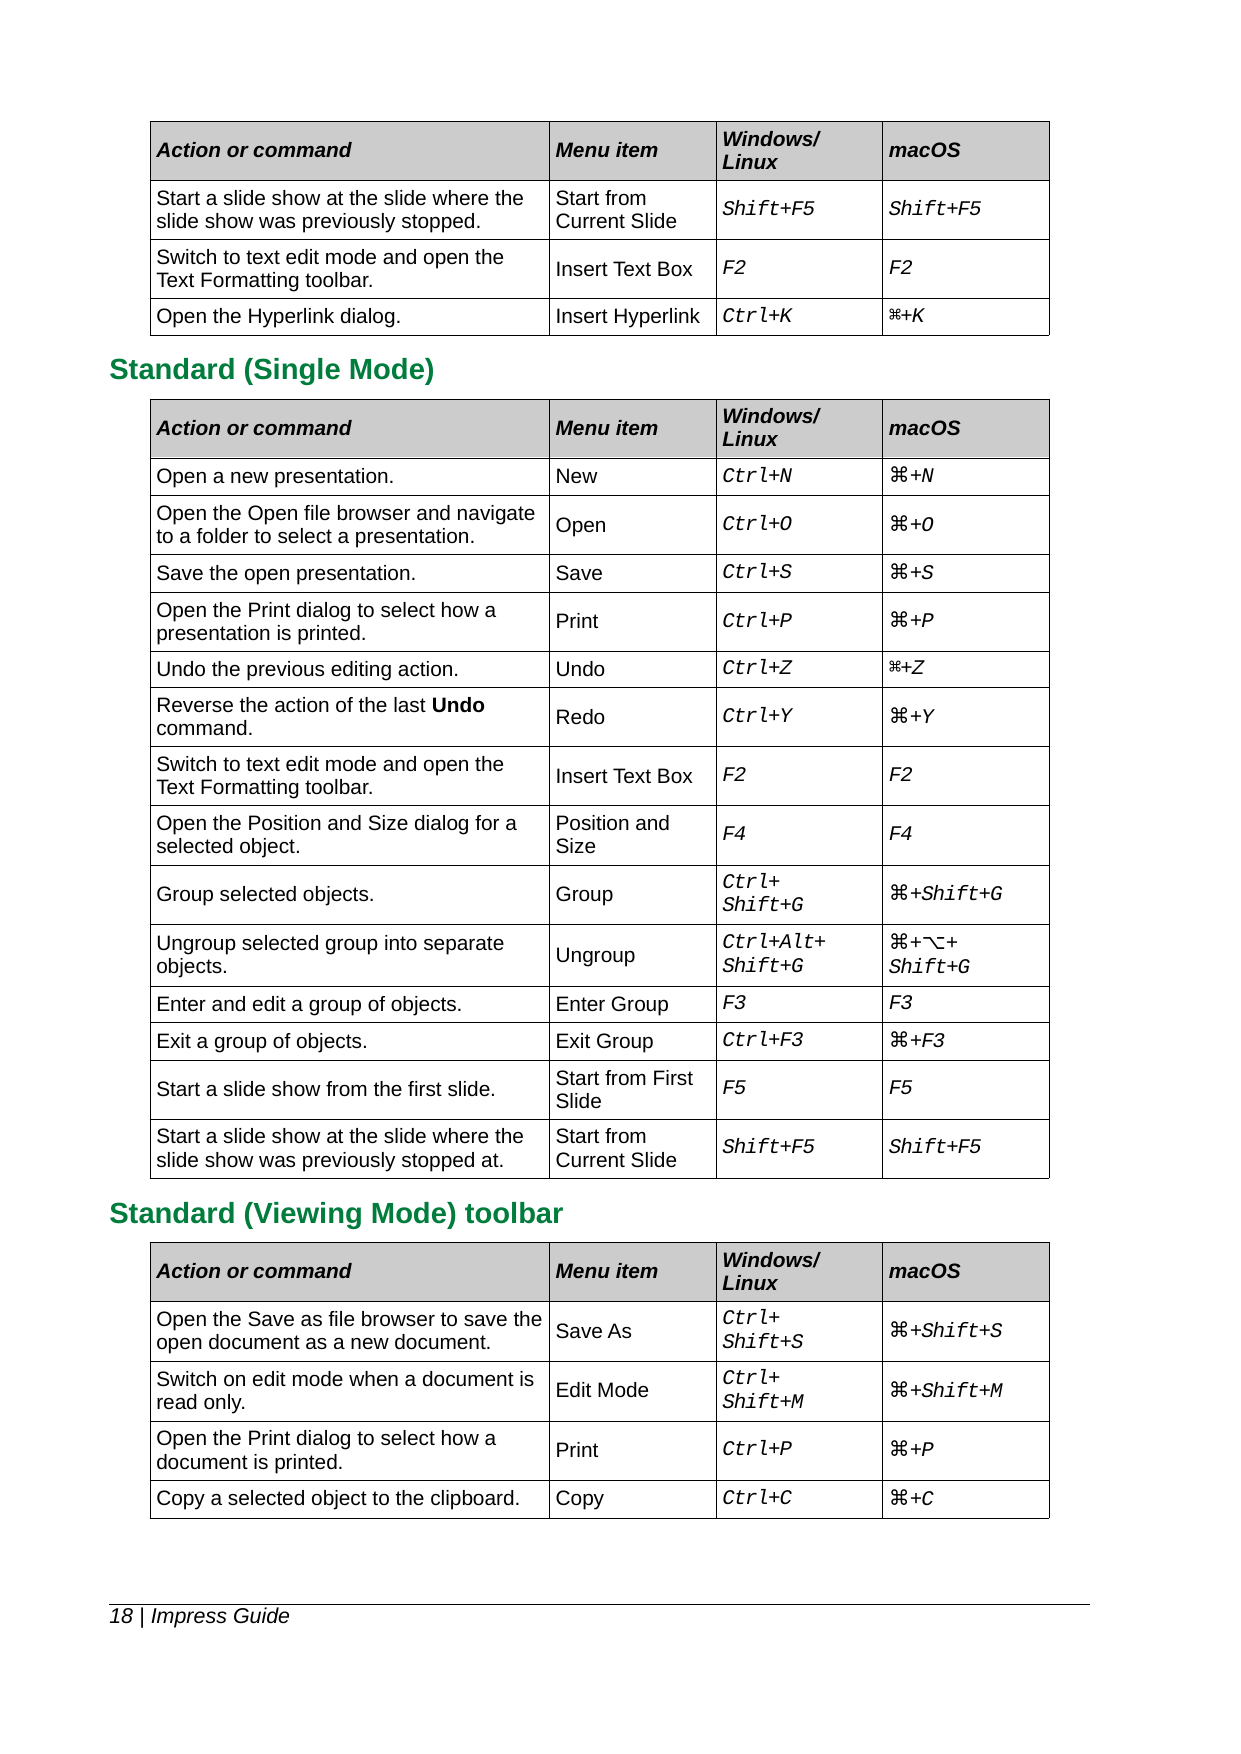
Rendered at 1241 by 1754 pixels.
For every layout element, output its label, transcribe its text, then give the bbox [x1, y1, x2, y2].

table_cell ⌘+C [883, 1481, 1049, 1517]
table_cell F3 [717, 987, 882, 1022]
table_cell Ctrl+S [717, 555, 882, 592]
table_cell Shift+F5 [883, 1120, 1049, 1178]
table_cell ⌘+K [883, 299, 1049, 334]
table_cell Save As [550, 1302, 716, 1361]
table_header Menu item [550, 1243, 716, 1301]
table_cell Insert Hyperlink [550, 299, 716, 334]
table_cell Insert Text Box [550, 747, 716, 805]
table_cell Switch on edit mode when a document is read only. [151, 1362, 549, 1421]
table_cell Print [550, 1422, 716, 1480]
table_cell Ctrl+ Shift+M [717, 1362, 882, 1421]
table_header Menu item [550, 122, 716, 180]
table_cell ⌘+N [883, 459, 1049, 495]
table_cell F2 [883, 747, 1049, 805]
table_cell ⌘+Shift+M [883, 1362, 1049, 1421]
table_cell Save the open presentation. [151, 555, 549, 592]
table_cell Ctrl+O [717, 496, 882, 554]
table_cell Insert Text Box [550, 240, 716, 298]
table_cell Undo [550, 652, 716, 687]
table_cell Exit a group of objects. [151, 1023, 549, 1060]
table_cell Shift+F5 [883, 181, 1049, 239]
table_cell F2 [883, 240, 1049, 298]
subtitle Standard (Viewing Mode) toolbar [109, 1197, 1090, 1229]
table_cell F3 [883, 987, 1049, 1022]
table_cell Undo the previous editing action. [151, 652, 549, 687]
table_cell Switch to text edit mode and open the Text Formatting toolbar. [151, 747, 549, 805]
table_cell Start from Current Slide [550, 181, 716, 239]
table_cell ⌘+O [883, 496, 1049, 554]
table_cell F2 [717, 240, 882, 298]
table_cell Redo [550, 688, 716, 746]
table_cell Group selected objects. [151, 866, 549, 924]
table_cell Save [550, 555, 716, 592]
table_cell ⌘+Z [883, 652, 1049, 687]
table_cell Ctrl+C [717, 1481, 882, 1517]
table_cell Ctrl+Alt+ Shift+G [717, 925, 882, 986]
table_cell Ctrl+Y [717, 688, 882, 746]
table_header Action or command [151, 122, 549, 180]
table_cell F4 [883, 806, 1049, 864]
subtitle Standard (Single Mode) [109, 353, 1090, 386]
table_cell Open the Print dialog to select how a presentation is printed. [151, 593, 549, 651]
table_cell F5 [717, 1061, 882, 1119]
table_cell Enter and edit a group of objects. [151, 987, 549, 1022]
table_cell Ctrl+P [717, 593, 882, 651]
table_cell Ctrl+Z [717, 652, 882, 687]
table_cell Ctrl+ Shift+G [717, 866, 882, 924]
table_cell Shift+F5 [717, 181, 882, 239]
table_cell Start a slide show at the slide where the slide show was previously stopped at. [151, 1120, 549, 1178]
table_cell Open the Open file browser and navigate to a folder to select a presentation. [151, 496, 549, 554]
table_cell New [550, 459, 716, 495]
table_cell ⌘+⌥+ Shift+G [883, 925, 1049, 986]
table_header Action or command [151, 400, 549, 457]
table_cell Position and Size [550, 806, 716, 864]
table_cell ⌘+Y [883, 688, 1049, 746]
table_cell ⌘+Shift+S [883, 1302, 1049, 1361]
table_cell Start from Current Slide [550, 1120, 716, 1178]
table_cell Ctrl+N [717, 459, 882, 495]
table_cell ⌘+S [883, 555, 1049, 592]
table_cell Open [550, 496, 716, 554]
table_cell Exit Group [550, 1023, 716, 1060]
table_header Windows/Linux [717, 1243, 882, 1301]
table_cell Ungroup selected group into separate objects. [151, 925, 549, 986]
table_header macOS [883, 122, 1049, 180]
table_cell F2 [717, 747, 882, 805]
table_cell Copy [550, 1481, 716, 1517]
table_cell F5 [883, 1061, 1049, 1119]
table_cell ⌘+P [883, 1422, 1049, 1480]
table_cell ⌘+Shift+G [883, 866, 1049, 924]
table_cell Open the Position and Size dialog for a selected object. [151, 806, 549, 864]
table_cell Print [550, 593, 716, 651]
table_header Menu item [550, 400, 716, 457]
table_cell Reverse the action of the last Undo command. [151, 688, 549, 746]
table_cell Ctrl+P [717, 1422, 882, 1480]
table_cell Edit Mode [550, 1362, 716, 1421]
table_cell Ungroup [550, 925, 716, 986]
table_header Windows/Linux [717, 122, 882, 180]
table_cell Ctrl+F3 [717, 1023, 882, 1060]
table_cell Copy a selected object to the clipboard. [151, 1481, 549, 1517]
table_cell F4 [717, 806, 882, 864]
table_cell Group [550, 866, 716, 924]
table_cell Shift+F5 [717, 1120, 882, 1178]
table_cell Open the Save as file browser to save the open document as a new document. [151, 1302, 549, 1361]
table_cell Open the Hyperlink dialog. [151, 299, 549, 334]
table_cell ⌘+F3 [883, 1023, 1049, 1060]
table_cell Ctrl+K [717, 299, 882, 334]
table_cell Enter Group [550, 987, 716, 1022]
table_cell Open the Print dialog to select how a document is printed. [151, 1422, 549, 1480]
table_cell Switch to text edit mode and open the Text Formatting toolbar. [151, 240, 549, 298]
table_cell Ctrl+ Shift+S [717, 1302, 882, 1361]
table_header macOS [883, 400, 1049, 457]
table_cell ⌘+P [883, 593, 1049, 651]
table_header macOS [883, 1243, 1049, 1301]
table_cell Open a new presentation. [151, 459, 549, 495]
table_cell Start a slide show from the first slide. [151, 1061, 549, 1119]
table_cell Start a slide show at the slide where the slide show was previously stopped. [151, 181, 549, 239]
table_header Action or command [151, 1243, 549, 1301]
table_header Windows/Linux [717, 400, 882, 457]
table_cell Start from First Slide [550, 1061, 716, 1119]
